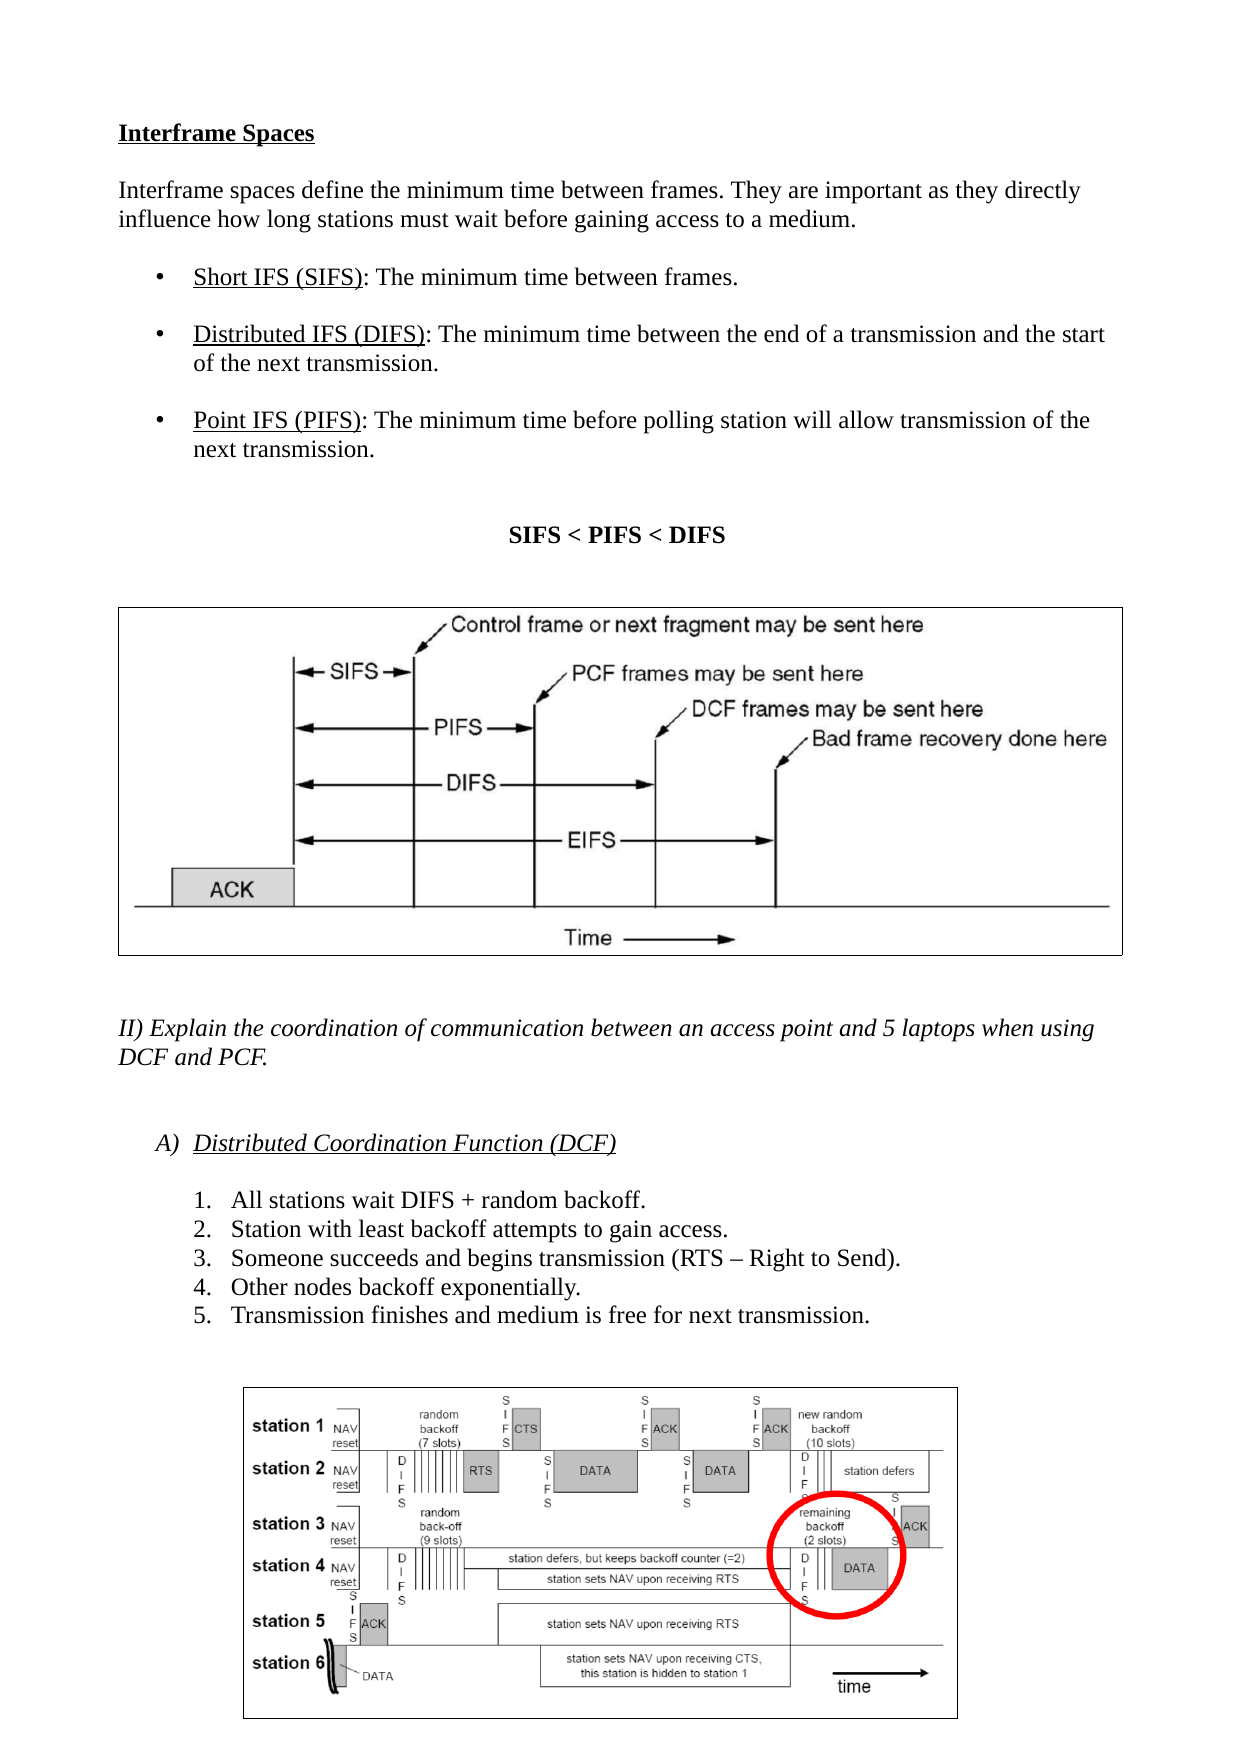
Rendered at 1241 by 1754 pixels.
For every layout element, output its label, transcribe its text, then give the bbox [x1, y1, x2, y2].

list Other nodes backoff exponentially. [193, 1272, 1122, 1300]
text II) Explain the coordination of communication between an access point and 5 laptops when using DCF and PCF. [118, 1013, 1122, 1070]
picture [121, 610, 1119, 953]
text Interframe spaces define the minimum time between frames. They are important as they directly influence how long stations must wait before gaining access to a medium. [118, 176, 1122, 233]
text Interframe Spaces [118, 118, 1122, 147]
list Someone succeeds and begins transmission (RTS – Right to Send). [193, 1243, 1122, 1272]
list All stations wait DIFS + random backoff. [193, 1185, 1122, 1214]
list Station with least backoff attempts to gain access. [193, 1214, 1122, 1243]
list Distributed Coordination Function (DCF) [156, 1128, 1122, 1157]
picture [246, 1389, 955, 1716]
text SIFS < PIFS < DIFS [118, 521, 1122, 549]
list Point IFS (PIFS): The minimum time before polling station will allow transmission of the next transmission. [156, 406, 1122, 463]
list Distributed IFS (DIFS): The minimum time between the end of a transmission and the start of the next transmission. [156, 319, 1122, 377]
list Transmission finishes and medium is free for next transmission. [193, 1300, 1122, 1329]
list Short IFS (SIFS): The minimum time between frames. [156, 262, 1122, 291]
